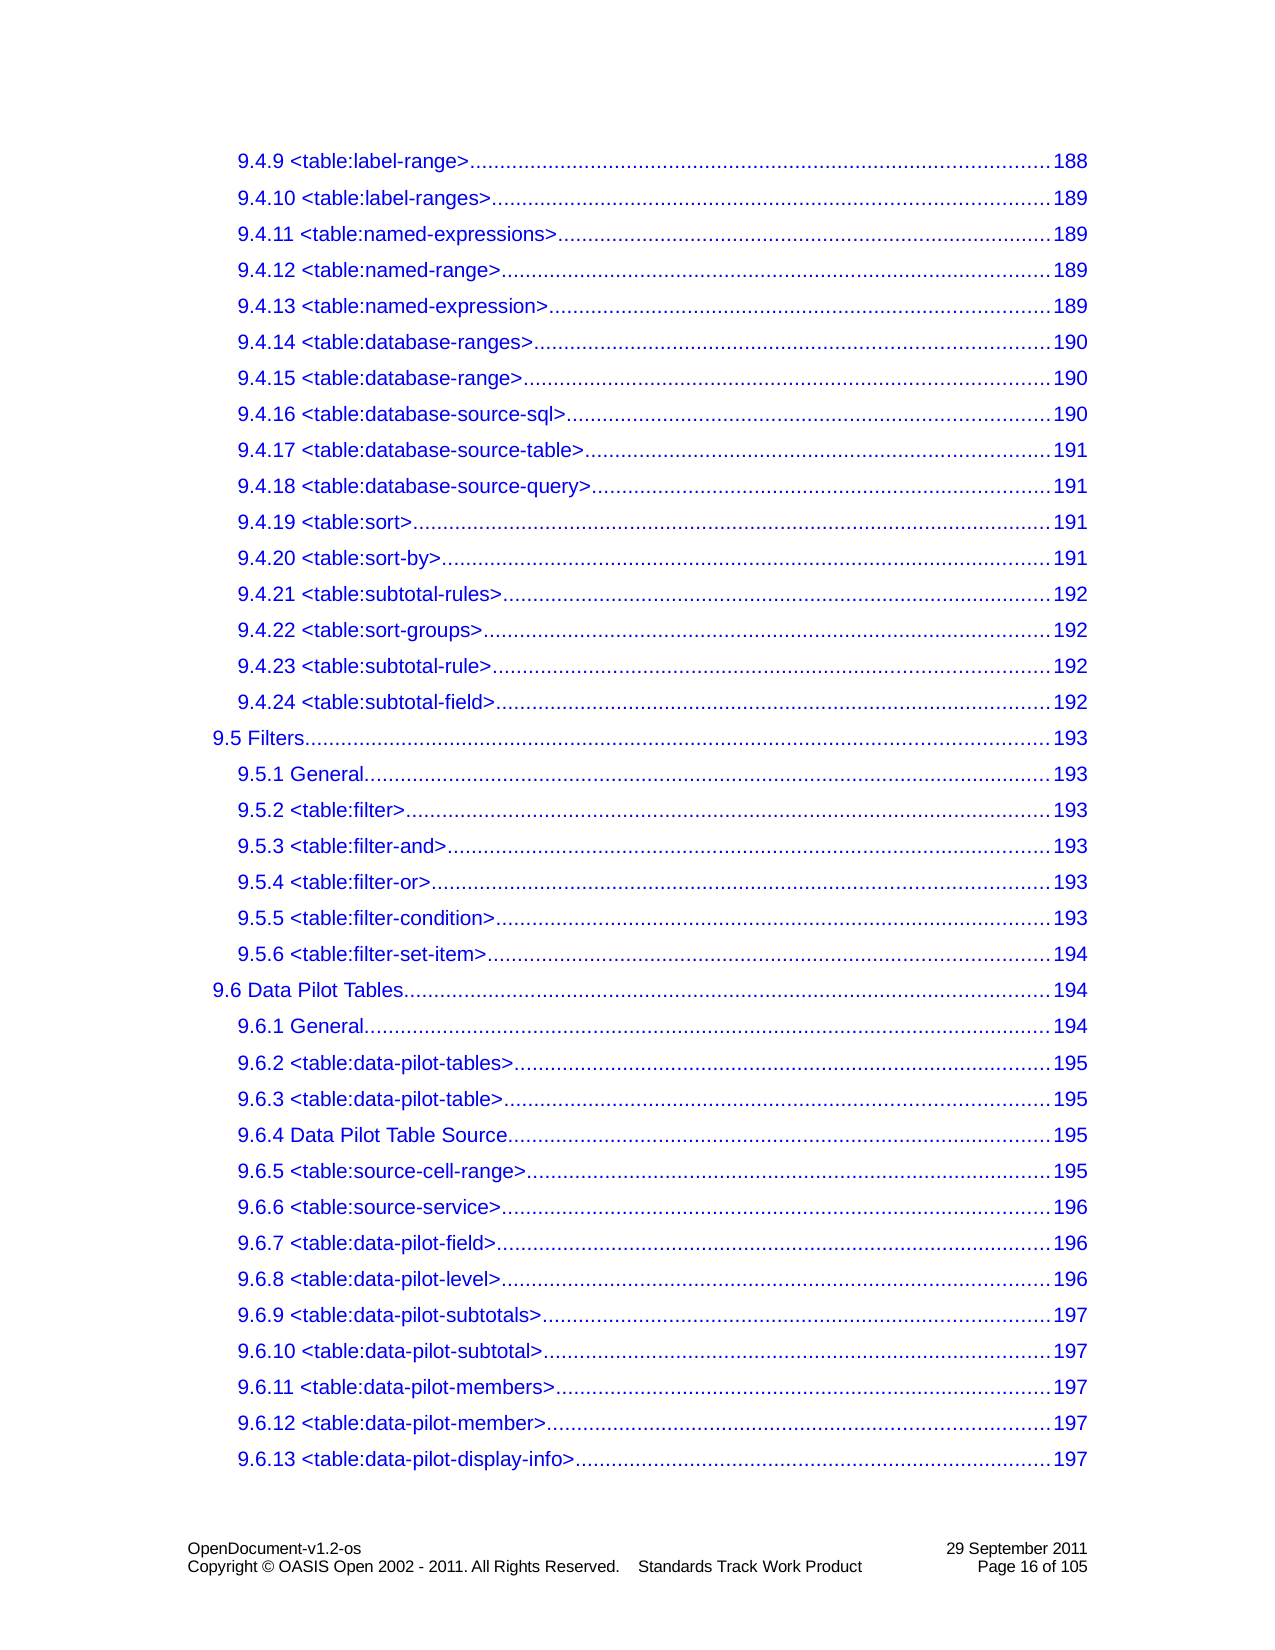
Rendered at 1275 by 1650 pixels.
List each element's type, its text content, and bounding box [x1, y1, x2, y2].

text 9.4.14 <table:database-ranges> 190 [237, 330, 1088, 354]
text 9.6.5 <table:source-cell-range> 195 [237, 1159, 1088, 1183]
text 9.6.11 <table:data-pilot-members> 197 [237, 1375, 1088, 1399]
text 9.4.24 <table:subtotal-field> 192 [237, 691, 1088, 714]
text 9.6.10 <table:data-pilot-subtotal> 197 [237, 1339, 1088, 1363]
text 9.6.7 <table:data-pilot-field> 196 [237, 1231, 1088, 1255]
text 9.6.2 <table:data-pilot-tables> 195 [237, 1051, 1088, 1074]
text 9.4.18 <table:database-source-query> 191 [237, 474, 1088, 498]
text 9.5.6 <table:filter-set-item> 194 [237, 943, 1088, 966]
text 9.4.10 <table:label-ranges> 189 [237, 186, 1088, 209]
text 9.4.16 <table:database-source-sql> 190 [237, 402, 1088, 426]
text 9.4.11 <table:named-expressions> 189 [237, 222, 1088, 246]
text 9.5.3 <table:filter-and> 193 [237, 835, 1088, 858]
text 9.6.1 General 194 [237, 1015, 1088, 1038]
text 9.4.20 <table:sort-by> 191 [237, 546, 1088, 570]
text 9.5.5 <table:filter-condition> 193 [237, 907, 1088, 930]
text 9.4.19 <table:sort> 191 [237, 510, 1088, 534]
text 9.4.12 <table:named-range> 189 [237, 258, 1088, 282]
text 9.6.6 <table:source-service> 196 [237, 1195, 1088, 1219]
text 9.5.4 <table:filter-or> 193 [237, 871, 1088, 894]
text 9.4.21 <table:subtotal-rules> 192 [237, 582, 1088, 606]
text 9.6.4 Data Pilot Table Source 195 [237, 1123, 1088, 1147]
text 9.5 Filters 193 [212, 727, 1088, 750]
text 9.6.8 <table:data-pilot-level> 196 [237, 1267, 1088, 1291]
text 9.4.23 <table:subtotal-rule> 192 [237, 654, 1088, 678]
text 9.6.9 <table:data-pilot-subtotals> 197 [237, 1303, 1088, 1327]
text 9.6.3 <table:data-pilot-table> 195 [237, 1087, 1088, 1111]
text 9.6.13 <table:data-pilot-display-info> 197 [237, 1447, 1088, 1471]
text 9.4.17 <table:database-source-table> 191 [237, 438, 1088, 462]
text 9.4.15 <table:database-range> 190 [237, 366, 1088, 390]
text 9.6.12 <table:data-pilot-member> 197 [237, 1411, 1088, 1435]
text 9.6 Data Pilot Tables 194 [212, 979, 1088, 1002]
text 9.5.2 <table:filter> 193 [237, 799, 1088, 822]
text 9.4.9 <table:label-range> 188 [237, 150, 1088, 173]
text 9.5.1 General 193 [237, 763, 1088, 786]
text 9.4.22 <table:sort-groups> 192 [237, 618, 1088, 642]
text 9.4.13 <table:named-expression> 189 [237, 294, 1088, 318]
